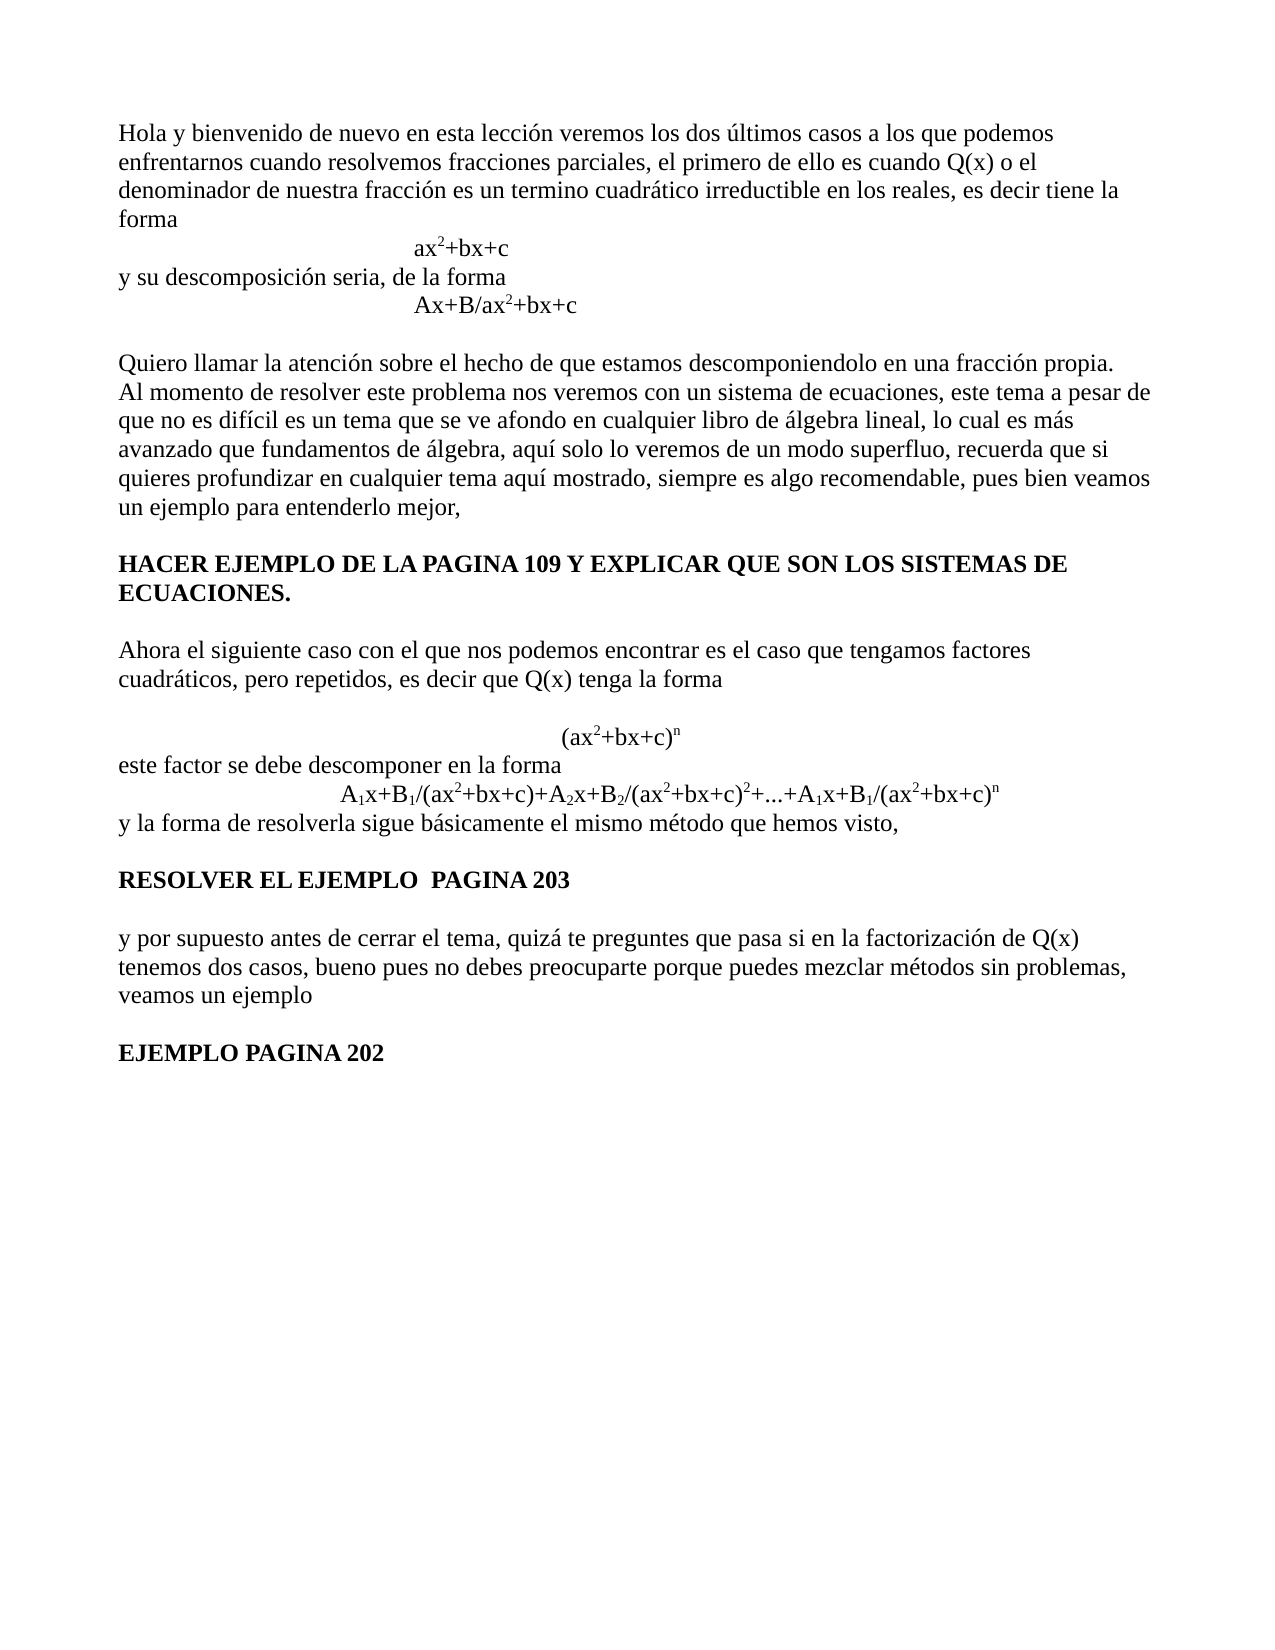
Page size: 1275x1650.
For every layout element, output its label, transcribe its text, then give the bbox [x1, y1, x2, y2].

text este factor se debe descomponer en la forma [118, 751, 1157, 779]
text y la forma de resolverla sigue básicamente el mismo método que hemos visto, [118, 808, 1157, 837]
text Quiero llamar la atención sobre el hecho de que estamos descomponiendolo en una fracción propia. [118, 348, 1157, 377]
text EJEMPLO PAGINA 202 [118, 1038, 1157, 1067]
text y su descomposición seria, de la forma [118, 262, 1157, 291]
text Hola y bienvenido de nuevo en esta lección veremos los dos últimos casos a los que podemos enfrentarnos cuando resolvemos fracciones parciales, el primero de ello es cuando Q(x) o el denominador de nuestra fracción es un termino cuadrático irreductible en los reales, es decir tiene la forma [118, 118, 1157, 233]
text Ax+B/ax2+bx+c [118, 291, 1157, 319]
text ax2+bx+c [118, 233, 1157, 262]
text (ax2+bx+c)n [118, 722, 1157, 751]
text A1x+B1/(ax2+bx+c)+A2x+B2/(ax2+bx+c)2+...+A1x+B1/(ax2+bx+c)n [118, 779, 1157, 808]
text RESOLVER EL EJEMPLO PAGINA 203 [118, 866, 1157, 894]
text HACER EJEMPLO DE LA PAGINA 109 Y EXPLICAR QUE SON LOS SISTEMAS DE ECUACIONES. [118, 549, 1157, 607]
text Al momento de resolver este problema nos veremos con un sistema de ecuaciones, este tema a pesar de que no es difícil es un tema que se ve afondo en cualquier libro de álgebra lineal, lo cual es más avanzado que fundamentos de álgebra, aquí solo lo veremos de un modo superfluo, recuerda que si quieres profundizar en cualquier tema aquí mostrado, siempre es algo recomendable, pues bien veamos un ejemplo para entenderlo mejor, [118, 377, 1157, 521]
text y por supuesto antes de cerrar el tema, quizá te preguntes que pasa si en la factorización de Q(x) tenemos dos casos, bueno pues no debes preocuparte porque puedes mezclar métodos sin problemas, veamos un ejemplo [118, 923, 1157, 1009]
text Ahora el siguiente caso con el que nos podemos encontrar es el caso que tengamos factores cuadráticos, pero repetidos, es decir que Q(x) tenga la forma [118, 636, 1157, 693]
